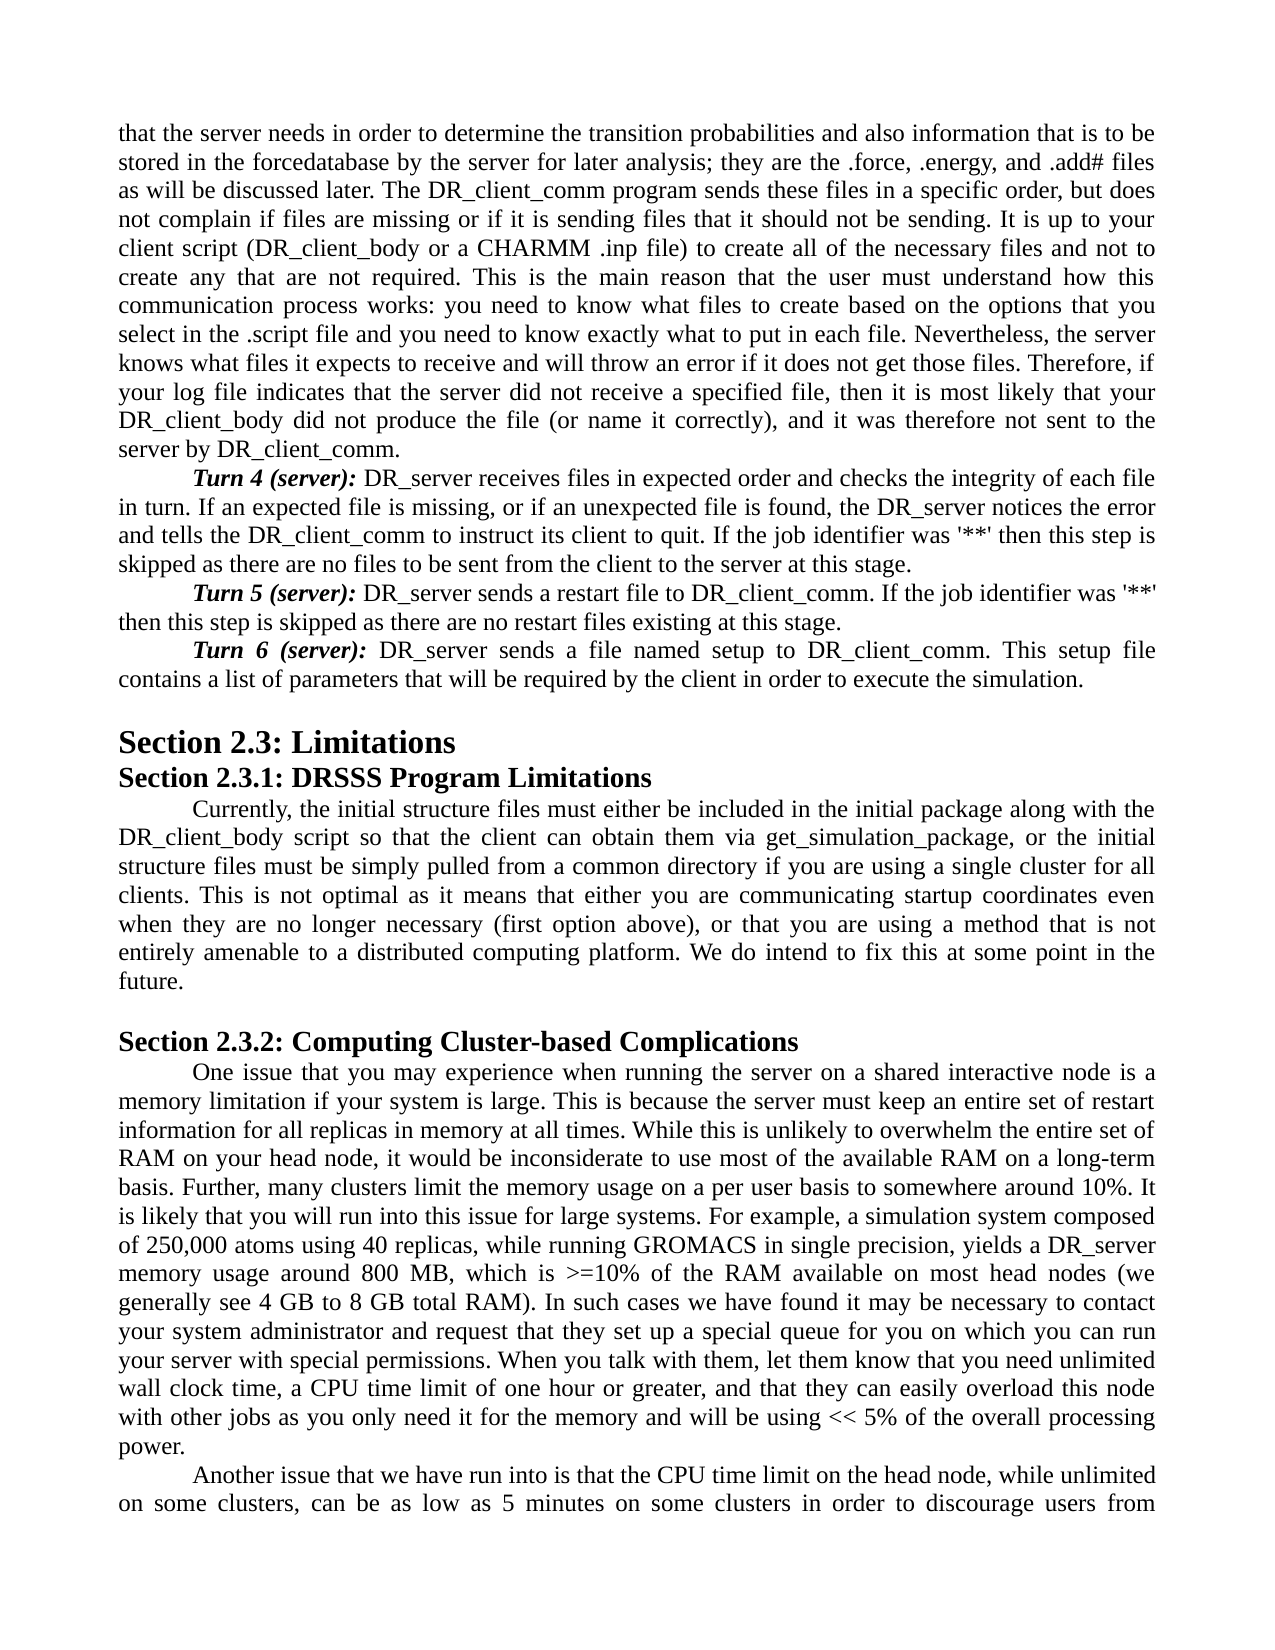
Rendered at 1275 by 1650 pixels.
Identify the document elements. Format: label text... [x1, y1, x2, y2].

text Another issue that we have run into is that the CPU time limit on the head node, while unlimited on some clusters, can be as low as 5 minutes on some clusters in order to discourage users from [118, 1460, 1157, 1517]
text Turn 5 (server): DR_server sends a restart file to DR_client_comm. If the job identifier was '**' then this step is skipped as there are no restart files existing at this stage. [118, 578, 1157, 636]
text One issue that you may experience when running the server on a shared interactive node is a memory limitation if your system is large. This is because the server must keep an entire set of restart information for all replicas in memory at all times. While this is unlikely to overwhelm the entire set of RAM on your head node, it would be inconsiderate to use most of the available RAM on a long-term basis. Further, many clusters limit the memory usage on a per user basis to somewhere around 10%. It is likely that you will run into this issue for large systems. For example, a simulation system composed of 250,000 atoms using 40 replicas, while running GROMACS in single precision, yields a DR_server memory usage around 800 MB, which is >=10% of the RAM available on most head nodes (we generally see 4 GB to 8 GB total RAM). In such cases we have found it may be necessary to contact your system administrator and request that they set up a special queue for you on which you can run your server with special permissions. When you talk with them, let them know that you need unlimited wall clock time, a CPU time limit of one hour or greater, and that they can easily overload this node with other jobs as you only need it for the memory and will be using << 5% of the overall processing power. [118, 1057, 1157, 1460]
text Turn 6 (server): DR_server sends a file named setup to DR_client_comm. This setup file contains a list of parameters that will be required by the client in order to execute the simulation. [118, 636, 1157, 693]
text Turn 4 (server): DR_server receives files in expected order and checks the integrity of each file in turn. If an expected file is missing, or if an unexpected file is found, the DR_server notices the error and tells the DR_client_comm to instruct its client to quit. If the job identifier was '**' then this step is skipped as there are no files to be sent from the client to the server at this stage. [118, 463, 1157, 578]
text Currently, the initial structure files must either be included in the initial package along with the DR_client_body script so that the client can obtain them via get_simulation_package, or the initial structure files must be simply pulled from a common directory if you are using a single cluster for all clients. This is not optimal as it means that either you are communicating startup coordinates even when they are no longer necessary (first option above), or that you are using a method that is not entirely amenable to a distributed computing platform. We do intend to fix this at some point in the future. [118, 794, 1157, 995]
text that the server needs in order to determine the transition probabilities and also information that is to be stored in the forcedatabase by the server for later analysis; they are the .force, .energy, and .add# files as will be discussed later. The DR_client_comm program sends these files in a specific order, but does not complain if files are missing or if it is sending files that it should not be sending. It is up to your client script (DR_client_body or a CHARMM .inp file) to create all of the necessary files and not to create any that are not required. This is the main reason that the user must understand how this communication process works: you need to know what files to create based on the options that you select in the .script file and you need to know exactly what to put in each file. Nevertheless, the server knows what files it expects to receive and will throw an error if it does not get those files. Therefore, if your log file indicates that the server did not receive a specified file, then it is most likely that your DR_client_body did not produce the file (or name it correctly), and it was therefore not sent to the server by DR_client_comm. [118, 118, 1157, 463]
text Section 2.3: Limitations [118, 722, 1157, 760]
text Section 2.3.2: Computing Cluster-based Complications [118, 1024, 1157, 1057]
text Section 2.3.1: DRSSS Program Limitations [118, 760, 1157, 794]
